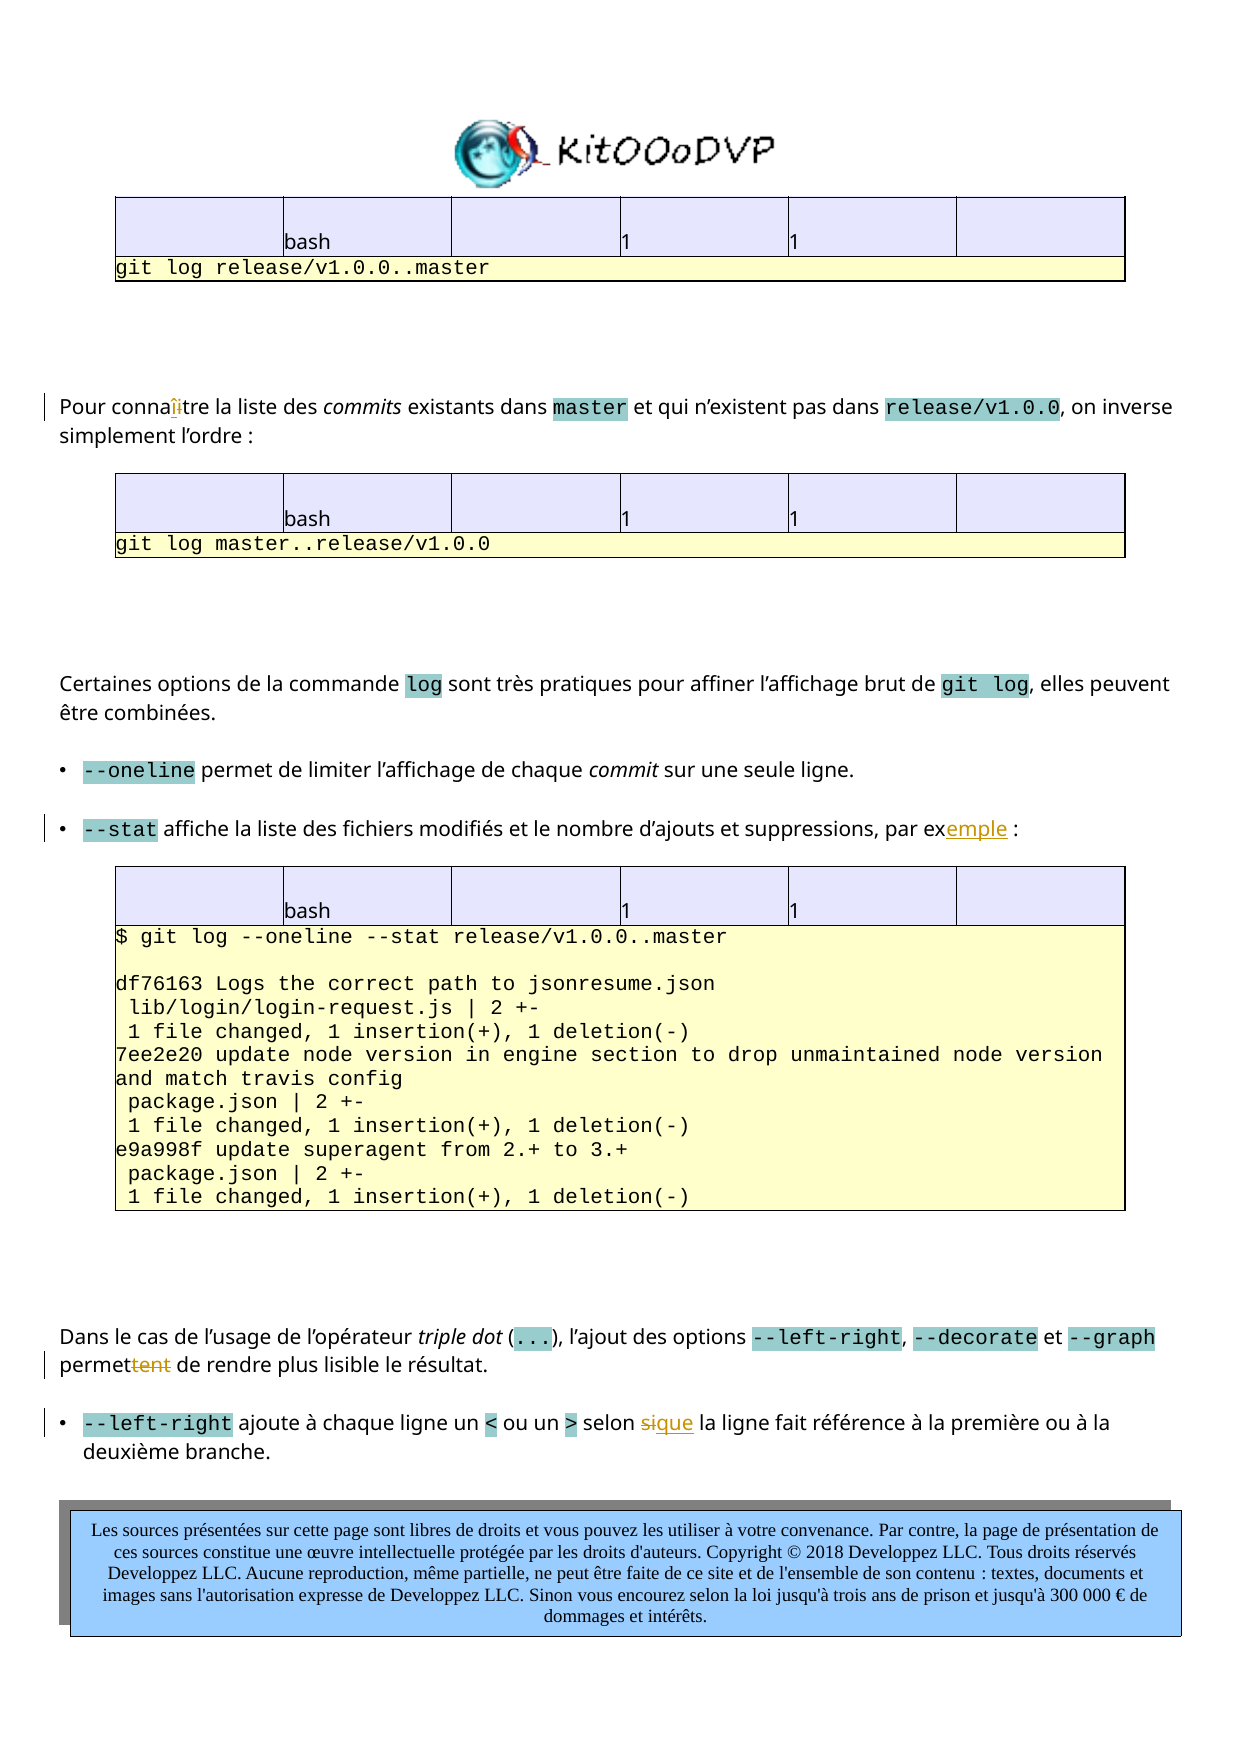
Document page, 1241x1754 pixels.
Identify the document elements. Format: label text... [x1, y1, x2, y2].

text Pour connaître la liste des commits existants dans master et qui n’existent pas dans release/v1.0.0, on inverse simplement l’ordre : [59, 392, 1181, 449]
table_header 1 [621, 867, 788, 925]
list --left-right ajoute à chaque ligne un < ou un > selon que la ligne fait référence à la première ou à la deuxième branche. [59, 1408, 1181, 1465]
table_header 1 [789, 867, 956, 925]
table_header 1 [621, 198, 788, 256]
table_header [452, 867, 620, 925]
table_header bash [284, 867, 451, 925]
text Certaines options de la commande log sont très pratiques pour affiner l’affichage brut de git log, elles peuvent être combinées. [59, 669, 1181, 726]
table_header [957, 867, 1124, 925]
table_header 1 [789, 474, 956, 532]
table_header [116, 474, 283, 532]
table_header [452, 474, 620, 532]
table_header [452, 198, 620, 256]
text Dans le cas de l’usage de l’opérateur triple dot (...), l’ajout des options --left-right, --decorate et --graph permet de rendre plus lisible le résultat. [59, 1322, 1181, 1379]
table_header [116, 867, 283, 925]
table_header bash [284, 198, 451, 256]
table_header 1 [621, 474, 788, 532]
table_header [957, 198, 1124, 256]
table_header [957, 474, 1124, 532]
list --stat affiche la liste des fichiers modifiés et le nombre d’ajouts et suppressions, par exemple : [59, 814, 1181, 842]
picture [453, 118, 781, 191]
table_header bash [284, 474, 451, 532]
list --oneline permet de limiter l’affichage de chaque commit sur une seule ligne. [59, 756, 1181, 784]
table_header 1 [789, 198, 956, 256]
table_header [116, 198, 283, 256]
